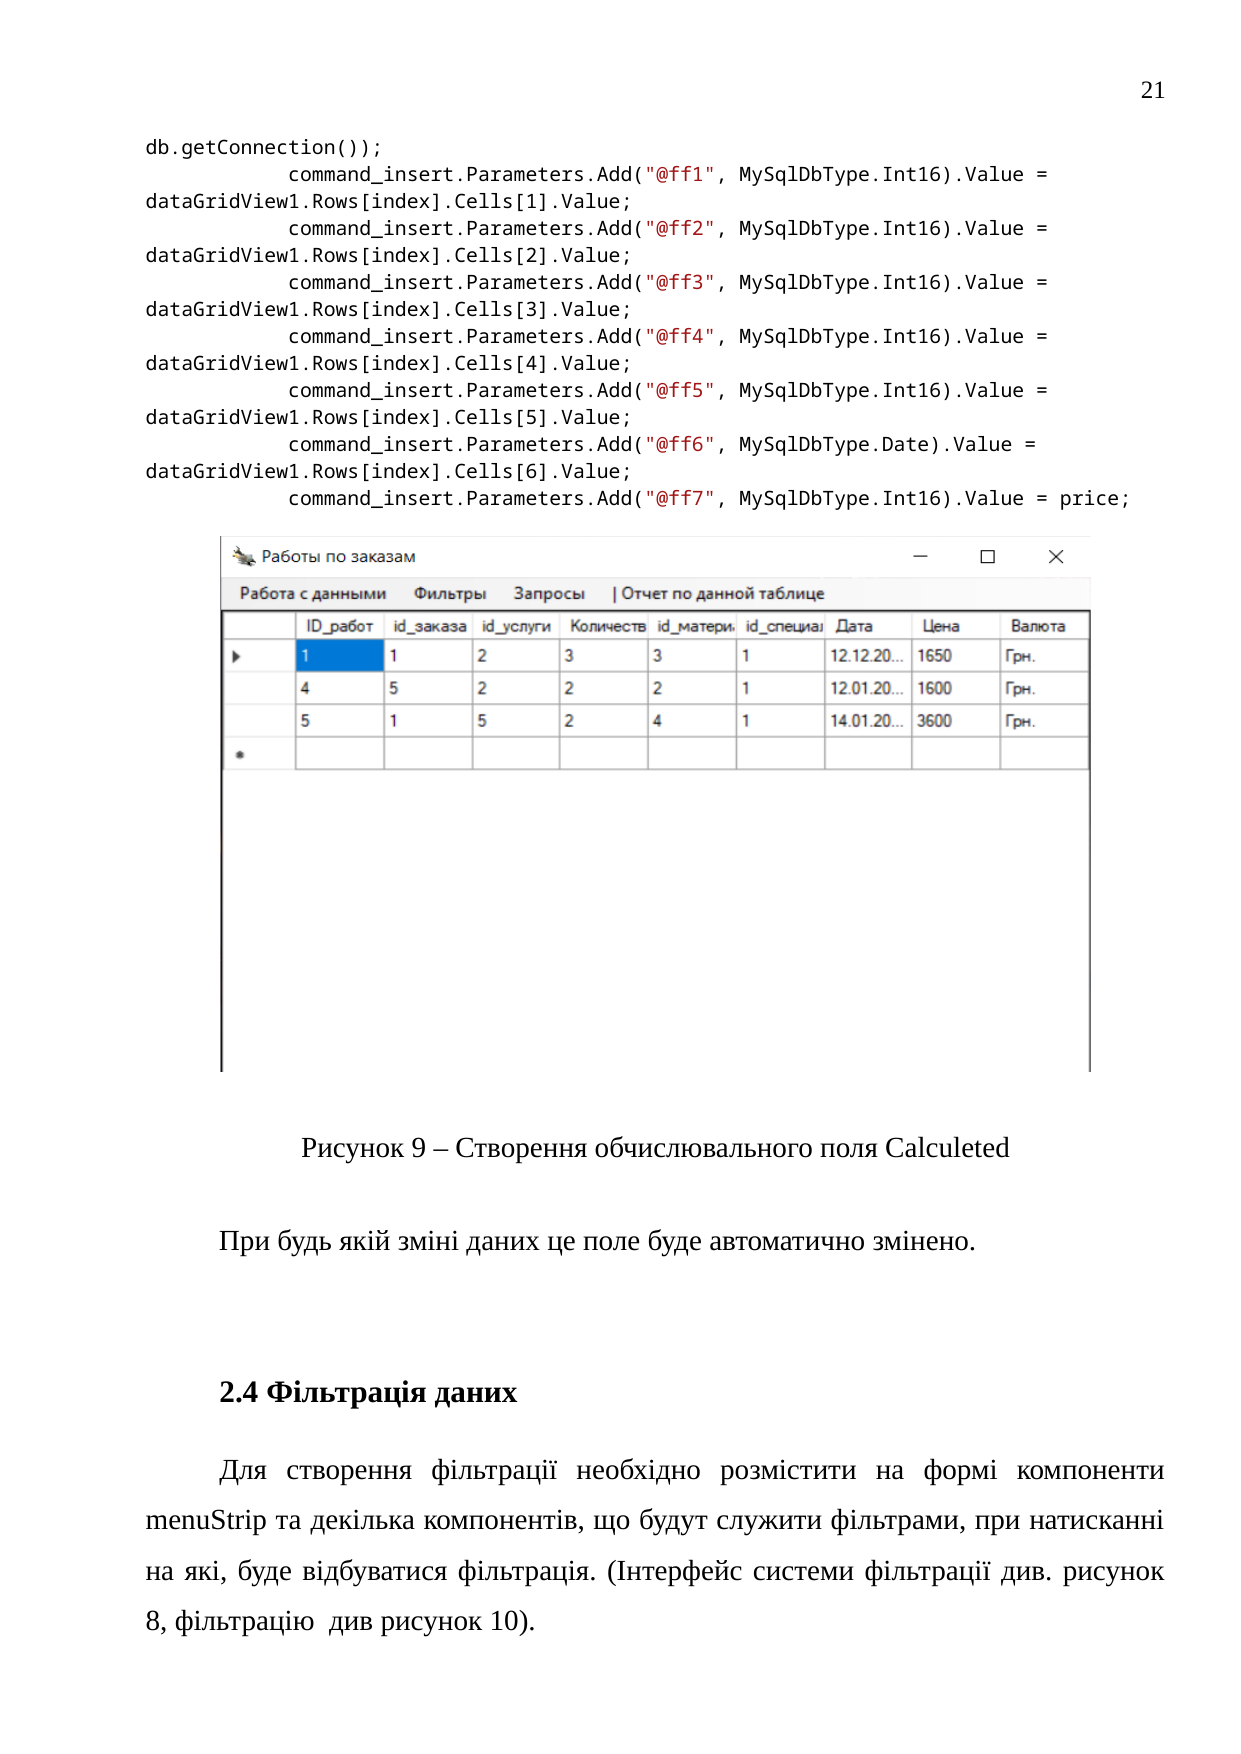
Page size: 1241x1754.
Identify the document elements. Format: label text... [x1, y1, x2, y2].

subtitle 2.4 Фільтрація даних [219, 1373, 1166, 1409]
text command_insert.Parameters.Add("@ff6", MySqlDbType.Date).Value = dataGridView1.Rows[index].Cells[6].Value; [145, 430, 1166, 484]
text command_insert.Parameters.Add("@ff7", MySqlDbType.Int16).Value = price; [145, 484, 1166, 511]
picture [220, 536, 1091, 1072]
text При будь якій зміні даних це поле буде автоматично змінено. [145, 1223, 1166, 1256]
text command_insert.Parameters.Add("@ff5", MySqlDbType.Int16).Value = dataGridView1.Rows[index].Cells[5].Value; [145, 376, 1166, 430]
text command_insert.Parameters.Add("@ff3", MySqlDbType.Int16).Value = dataGridView1.Rows[index].Cells[3].Value; [145, 268, 1166, 322]
text Рисунок 9 – Створення обчислювального поля Calculeted [145, 1131, 1166, 1164]
text command_insert.Parameters.Add("@ff4", MySqlDbType.Int16).Value = dataGridView1.Rows[index].Cells[4].Value; [145, 322, 1166, 376]
text command_insert.Parameters.Add("@ff2", MySqlDbType.Int16).Value = dataGridView1.Rows[index].Cells[2].Value; [145, 214, 1166, 268]
text command_insert.Parameters.Add("@ff1", MySqlDbType.Int16).Value = dataGridView1.Rows[index].Cells[1].Value; [145, 160, 1166, 214]
text Для створення фільтрації необхідно розмістити на формі компоненти menuStrip та декілька компонентів, що будут служити фільтрами, при натисканні на які, буде відбуватися фільтрація. (Інтерфейс системи фільтрації див. рисунок 8, фільтрацію див рисунок 10). [145, 1452, 1166, 1637]
text db.getConnection()); [145, 133, 1166, 160]
